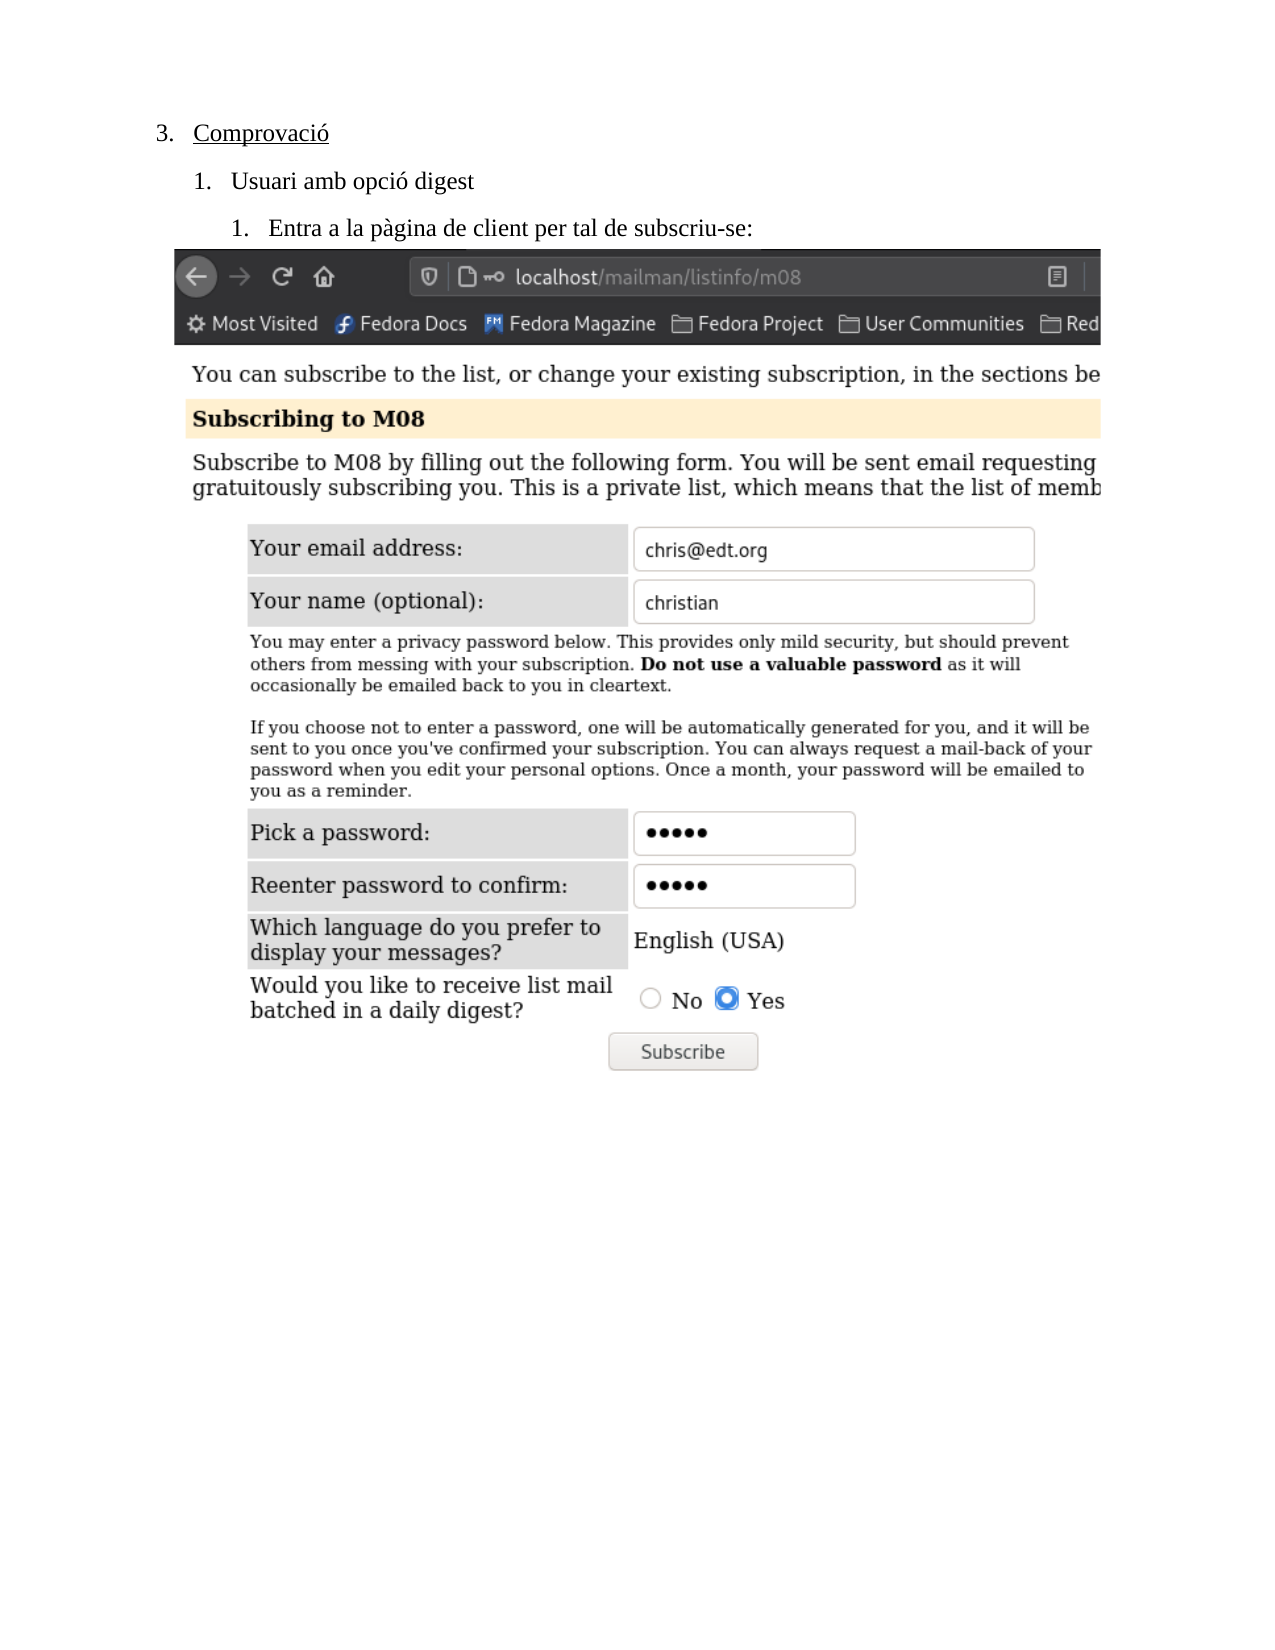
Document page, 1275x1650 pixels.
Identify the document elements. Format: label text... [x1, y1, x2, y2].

list Usuari amb opció digest [193, 166, 1157, 194]
picture [174, 249, 1101, 1080]
list Entra a la pàgina de client per tal de subscriu-se: [231, 213, 1157, 242]
list Comprovació [156, 118, 1157, 147]
